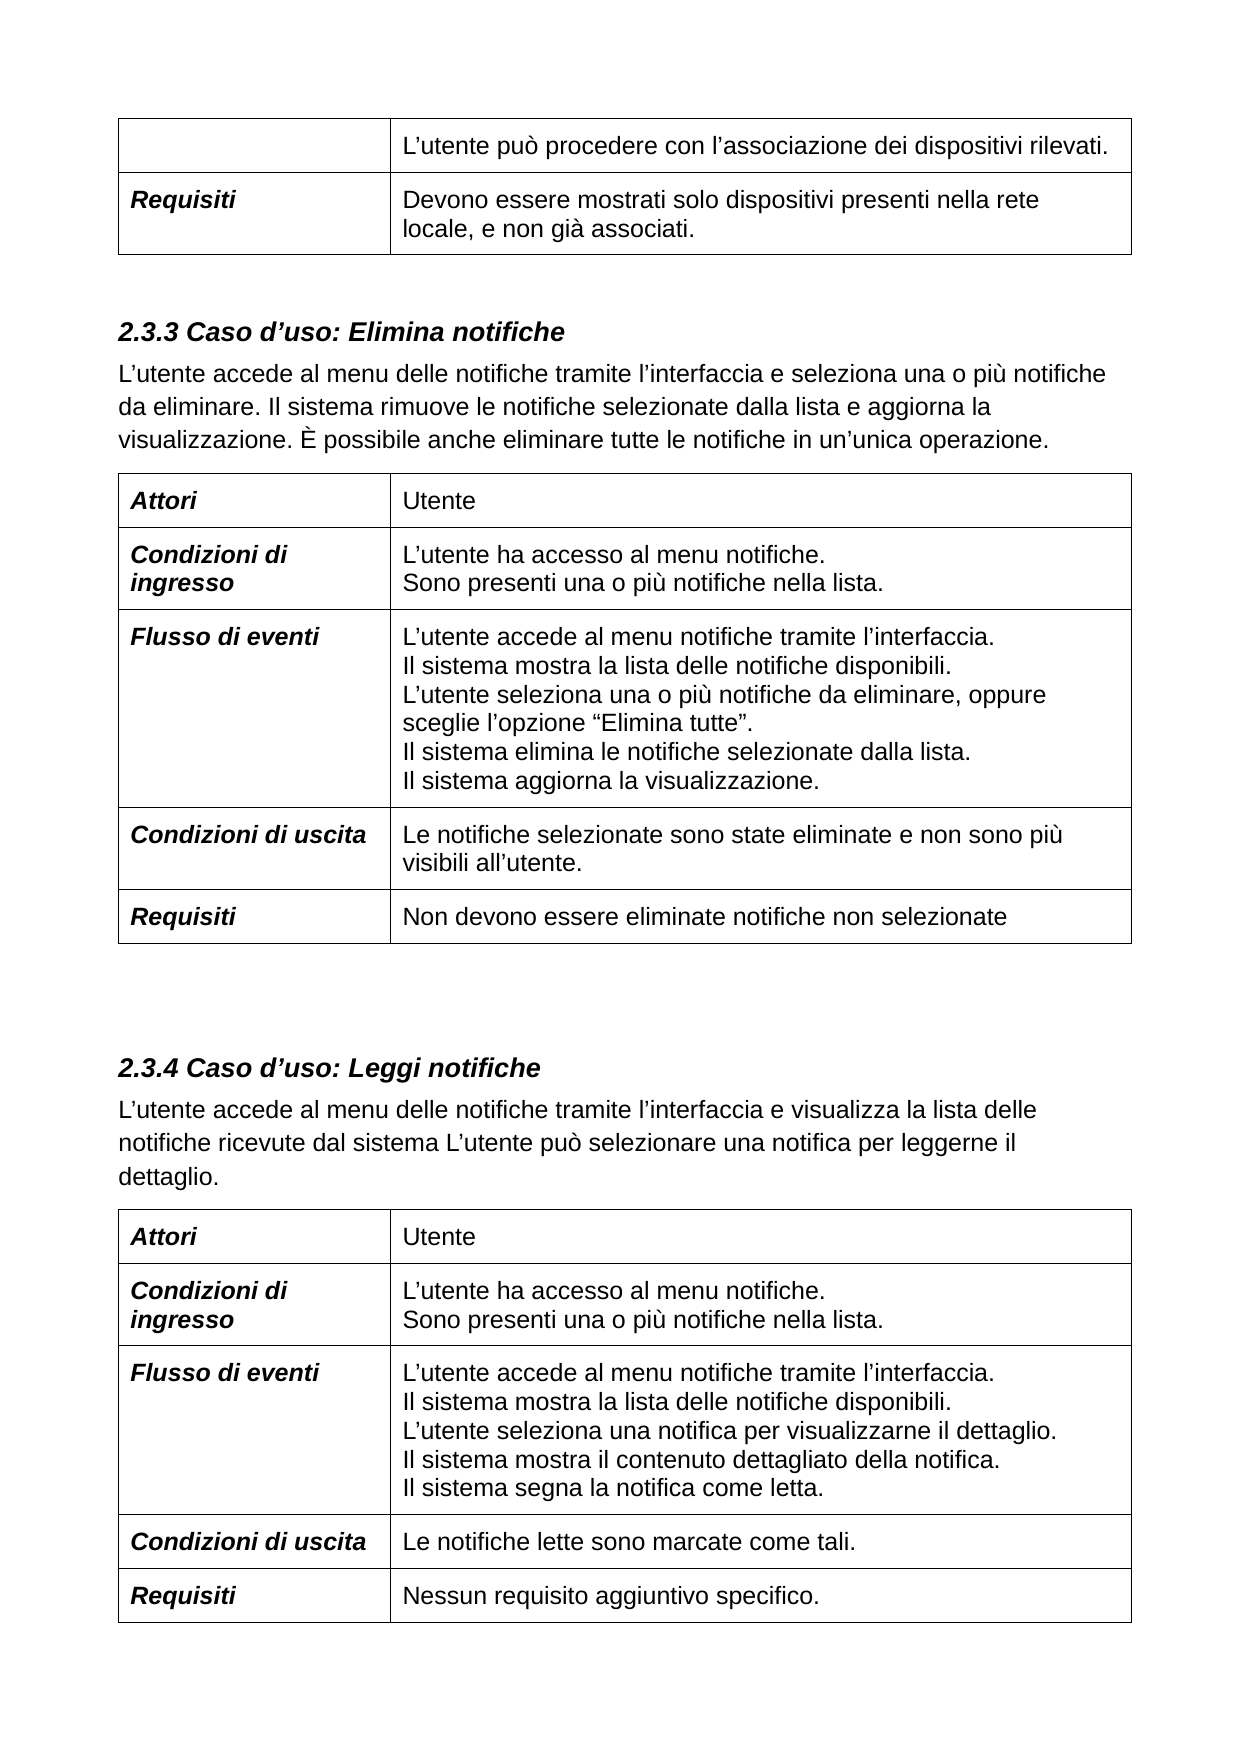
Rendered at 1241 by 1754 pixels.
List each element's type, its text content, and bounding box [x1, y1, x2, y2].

table_cell Condizioni di uscita [119, 808, 390, 889]
table_cell Flusso di eventi [119, 610, 390, 807]
subtitle 2.3.3 Caso d’uso: Elimina notifiche [118, 316, 1122, 347]
table_cell Le notifiche selezionate sono state eliminate e non sono più visibili all’utente. [391, 808, 1131, 889]
table_cell Requisiti [119, 173, 390, 254]
table_cell Flusso di eventi [119, 1346, 390, 1514]
table_cell L’utente accede al menu notifiche tramite l’interfaccia. Il sistema mostra la lista delle notifiche disponibili. L’utente seleziona una notifica per visualizzarne il dettaglio. Il sistema mostra il contenuto dettagliato della notifica. Il sistema segna la notifica come letta. [391, 1346, 1131, 1514]
table_cell Condizioni di ingresso [119, 1264, 390, 1345]
table_cell Le notifiche lette sono marcate come tali. [391, 1515, 1131, 1568]
table_cell L’utente accede al menu notifiche tramite l’interfaccia. Il sistema mostra la lista delle notifiche disponibili. L’utente seleziona una o più notifiche da eliminare, oppure sceglie l’opzione “Elimina tutte”. Il sistema elimina le notifiche selezionate dalla lista. Il sistema aggiorna la visualizzazione. [391, 610, 1131, 807]
table_cell Non devono essere eliminate notifiche non selezionate [391, 890, 1131, 943]
table_header Attori [119, 1210, 390, 1263]
text L’utente accede al menu delle notifiche tramite l’interfaccia e visualizza la lista delle notifiche ricevute dal sistema L’utente può selezionare una notifica per leggerne il dettaglio. [118, 1095, 1122, 1190]
table_cell Requisiti [119, 1569, 390, 1622]
subtitle 2.3.4 Caso d’uso: Leggi notifiche [118, 1052, 1122, 1083]
text L’utente accede al menu delle notifiche tramite l’interfaccia e seleziona una o più notifiche da eliminare. Il sistema rimuove le notifiche selezionate dalla lista e aggiorna la visualizzazione. È possibile anche eliminare tutte le notifiche in un’unica operazione. [118, 359, 1122, 454]
table_cell Nessun requisito aggiuntivo specifico. [391, 1569, 1131, 1622]
table_header Utente [391, 1210, 1131, 1263]
table_cell L’utente può procedere con l’associazione dei dispositivi rilevati. [391, 119, 1131, 172]
table_cell Devono essere mostrati solo dispositivi presenti nella rete locale, e non già associati. [391, 173, 1131, 254]
table_cell Requisiti [119, 890, 390, 943]
table_cell Condizioni di uscita [119, 1515, 390, 1568]
table_cell L’utente ha accesso al menu notifiche. Sono presenti una o più notifiche nella lista. [391, 528, 1131, 609]
table_cell Condizioni di ingresso [119, 528, 390, 609]
table_cell [119, 119, 390, 172]
table_header Attori [119, 474, 390, 527]
table_cell L’utente ha accesso al menu notifiche. Sono presenti una o più notifiche nella lista. [391, 1264, 1131, 1345]
table_header Utente [391, 474, 1131, 527]
